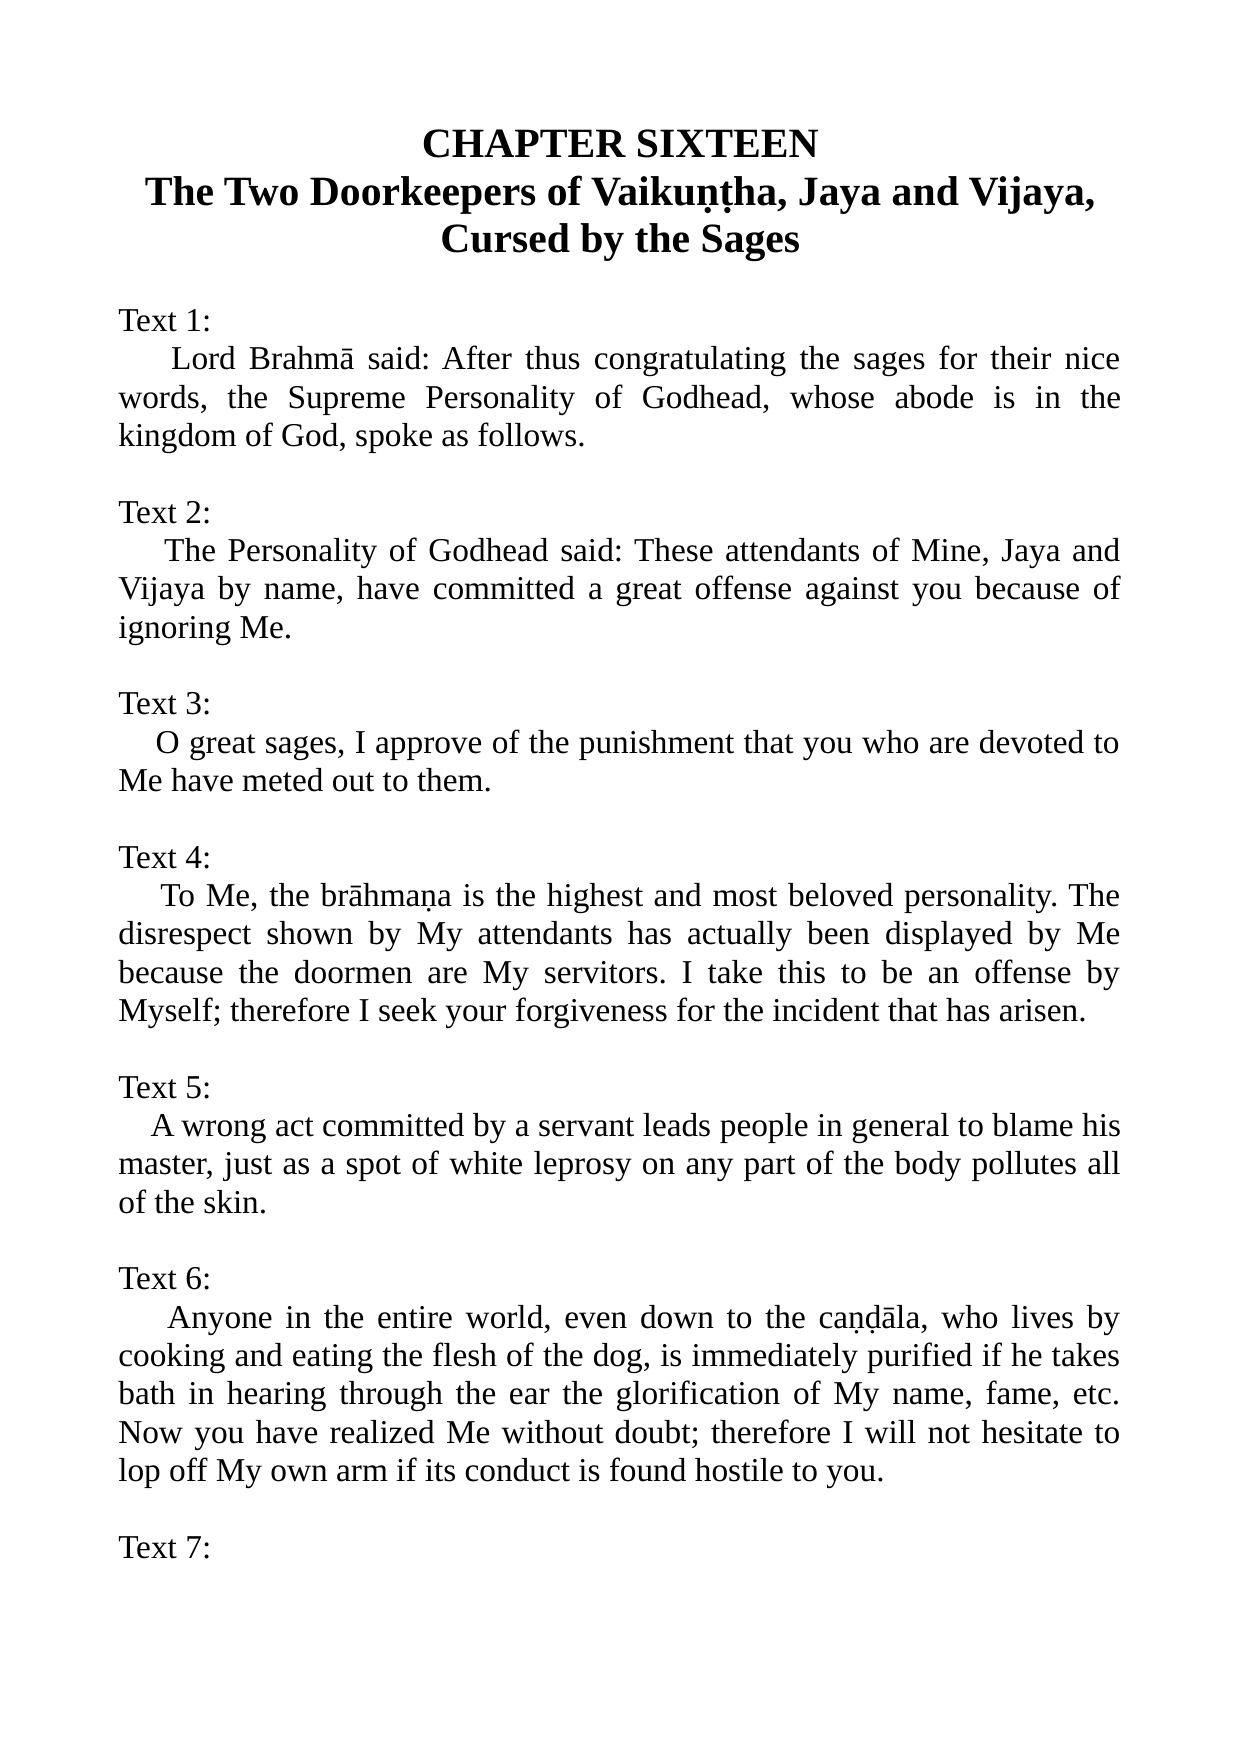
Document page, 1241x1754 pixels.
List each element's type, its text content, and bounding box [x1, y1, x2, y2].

text The Two Doorkeepers of Vaikuṇṭha, Jaya and Vijaya, Cursed by the Sages [118, 166, 1122, 262]
text CHAPTER SIXTEEN [118, 118, 1122, 166]
text O great sages, I approve of the punishment that you who are devoted to Me have meted out to them. [118, 722, 1122, 798]
text Text 3: [118, 683, 1122, 722]
text Text 6: [118, 1258, 1122, 1297]
text Text 7: [118, 1527, 1122, 1565]
text A wrong act committed by a servant leads people in general to blame his master, just as a spot of white leprosy on any part of the body pollutes all of the skin. [118, 1105, 1122, 1220]
text The Personality of Godhead said: These attendants of Mine, Jaya and Vijaya by name, have committed a great offense against you because of ignoring Me. [118, 530, 1122, 645]
text Text 2: [118, 492, 1122, 530]
text Lord Brahmā said: After thus congratulating the sages for their nice words, the Supreme Personality of Godhead, whose abode is in the kingdom of God, spoke as follows. [118, 338, 1122, 453]
text Anyone in the entire world, even down to the caṇḍāla, who lives by cooking and eating the flesh of the dog, is immediately purified if he takes bath in hearing through the ear the glorification of My name, fame, etc. Now you have realized Me without doubt; therefore I will not hesitate to lop off My own arm if its conduct is found hostile to you. [118, 1297, 1122, 1488]
text Text 4: [118, 837, 1122, 875]
text Text 5: [118, 1067, 1122, 1105]
text To Me, the brāhmaṇa is the highest and most beloved personality. The disrespect shown by My attendants has actually been displayed by Me because the doormen are My servitors. I take this to be an offense by Myself; therefore I seek your forgiveness for the incident that has arisen. [118, 875, 1122, 1028]
text Text 1: [118, 300, 1122, 338]
